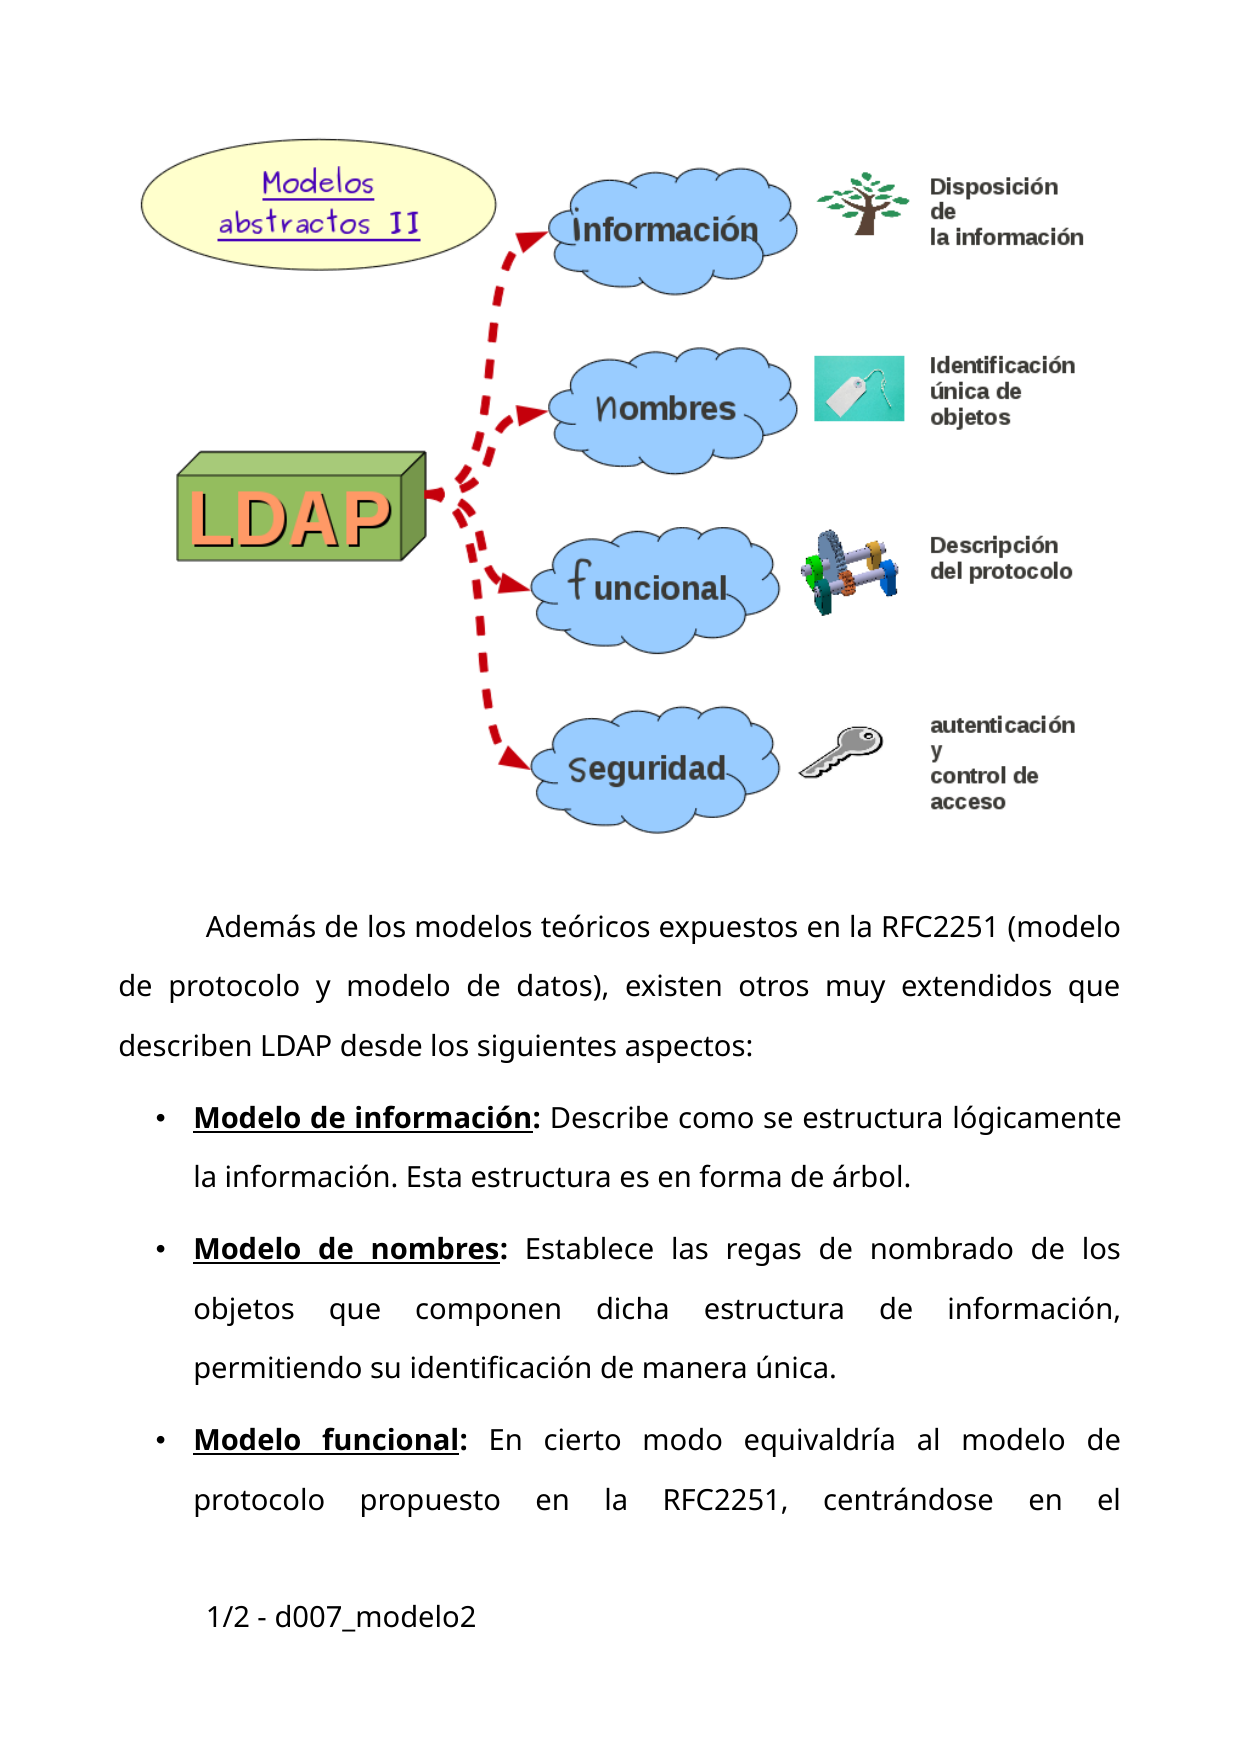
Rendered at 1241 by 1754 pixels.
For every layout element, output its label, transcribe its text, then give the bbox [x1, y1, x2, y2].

text Además de los modelos teóricos expuestos en la RFC2251 (modelo de protocolo y modelo de datos), existen otros muy extendidos que describen LDAP desde los siguientes aspectos: [118, 118, 1122, 1065]
list Modelo funcional: En cierto modo equivaldría al modelo de protocolo propuesto en la RFC2251, centrándose en el [156, 1419, 1122, 1519]
picture [125, 133, 1116, 887]
list Modelo de nombres: Establece las regas de nombrado de los objetos que componen dicha estructura de información, permitiendo su identificación de manera única. [156, 1229, 1122, 1387]
list Modelo de información: Describe como se estructura lógicamente la información. Esta estructura es en forma de árbol. [156, 1097, 1122, 1196]
